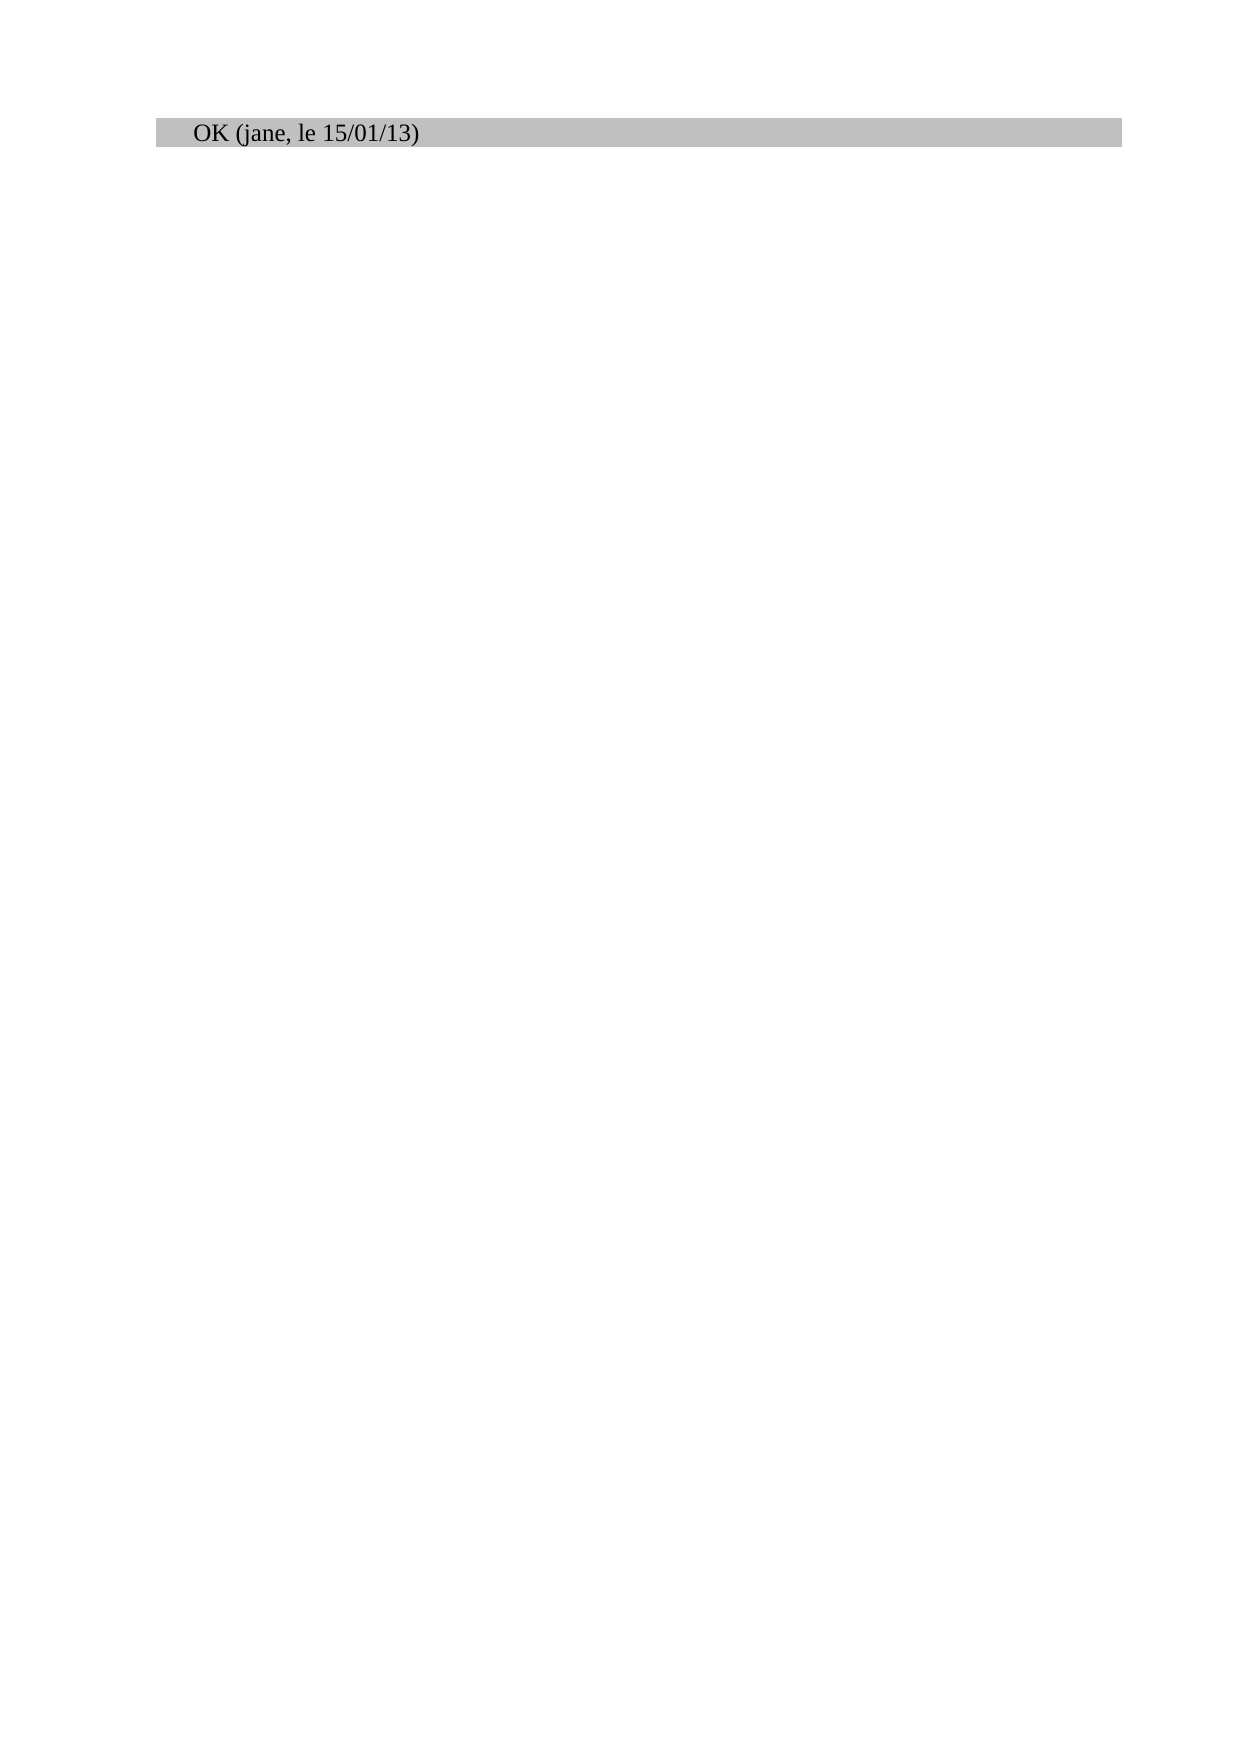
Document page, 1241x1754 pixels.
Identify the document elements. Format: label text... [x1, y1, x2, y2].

list OK (jane, le 15/01/13) [156, 118, 1122, 147]
